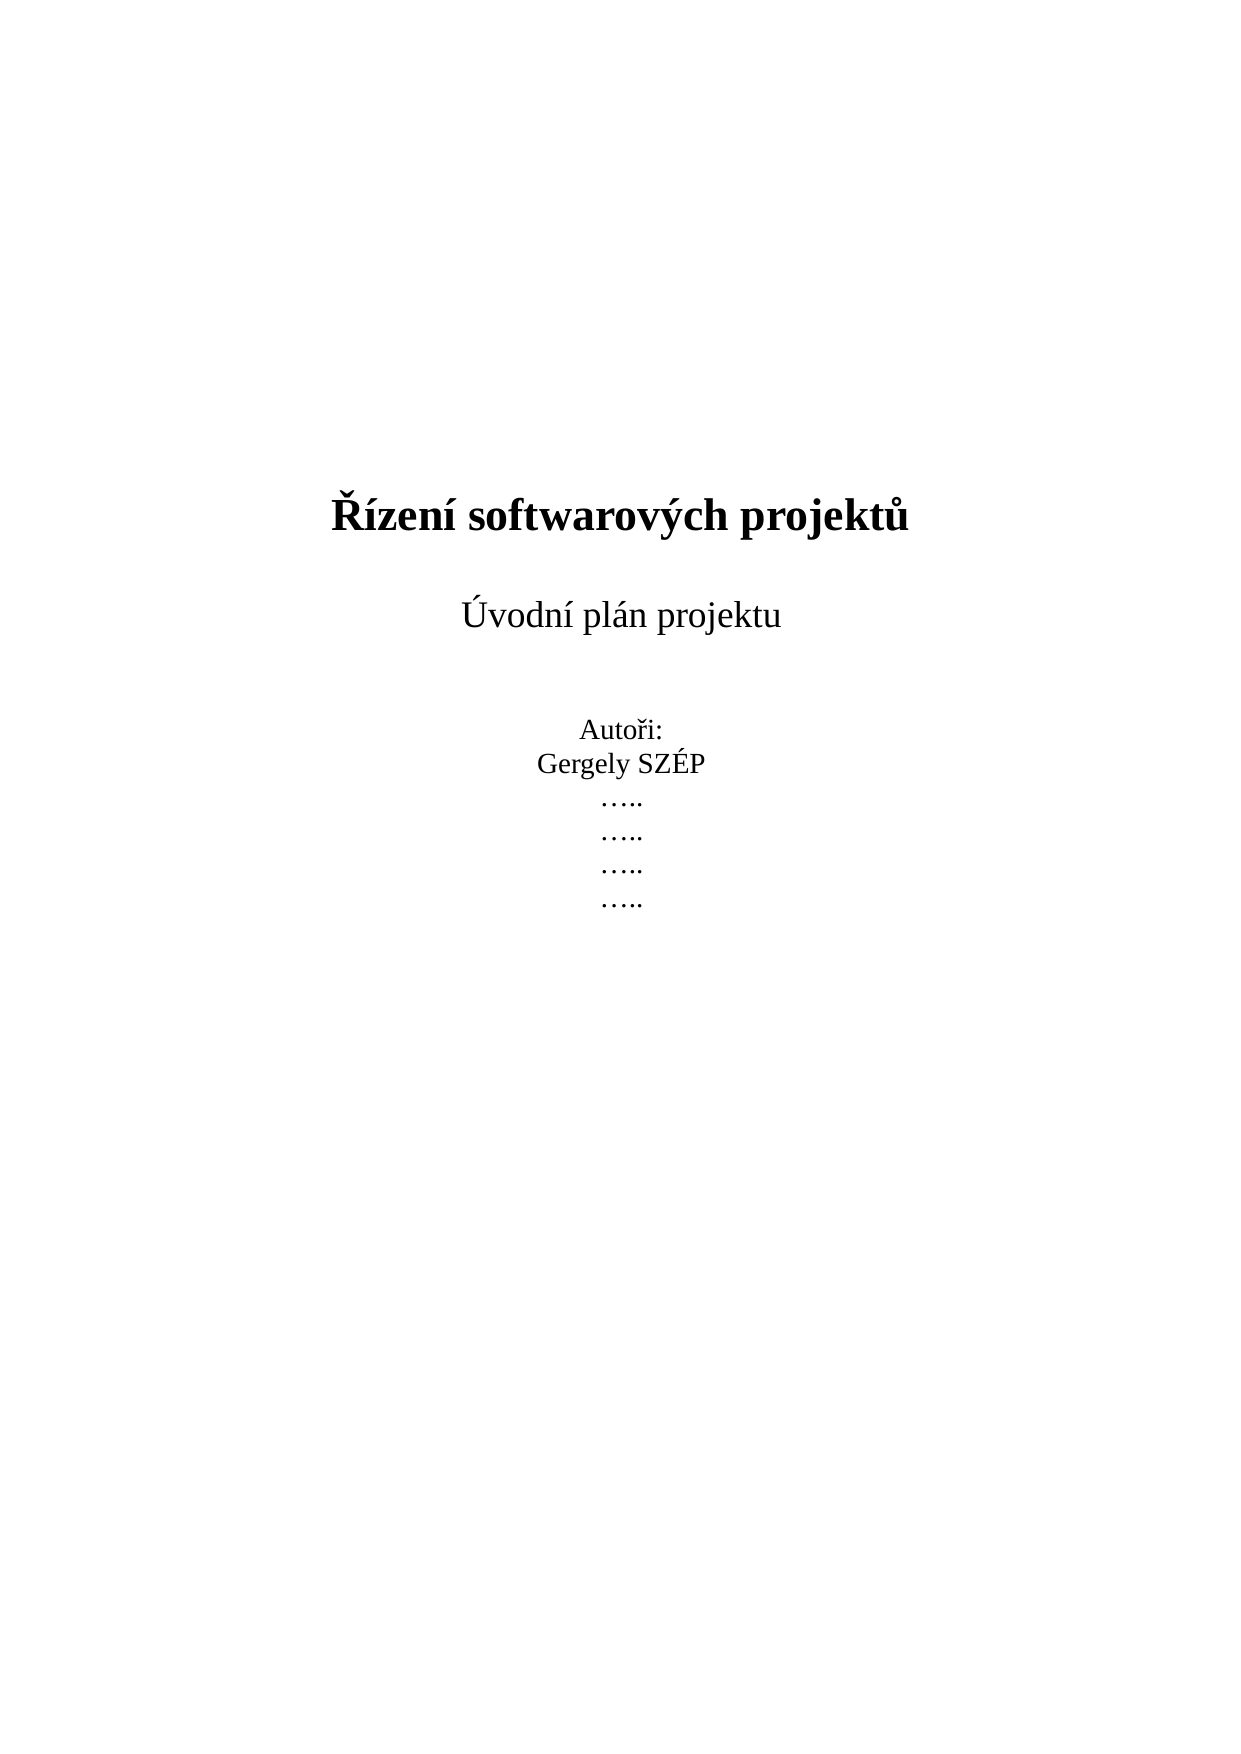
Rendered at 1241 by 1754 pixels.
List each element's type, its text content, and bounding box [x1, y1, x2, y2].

text ….. [152, 846, 1091, 880]
text ….. [152, 813, 1091, 846]
text ….. [152, 880, 1091, 913]
text Gergely SZÉP [152, 746, 1091, 779]
text Úvodní plán projektu [152, 592, 1091, 636]
text ….. [152, 779, 1091, 813]
text Řízení softwarových projektů [152, 487, 1091, 540]
text Autoři: [152, 712, 1091, 746]
